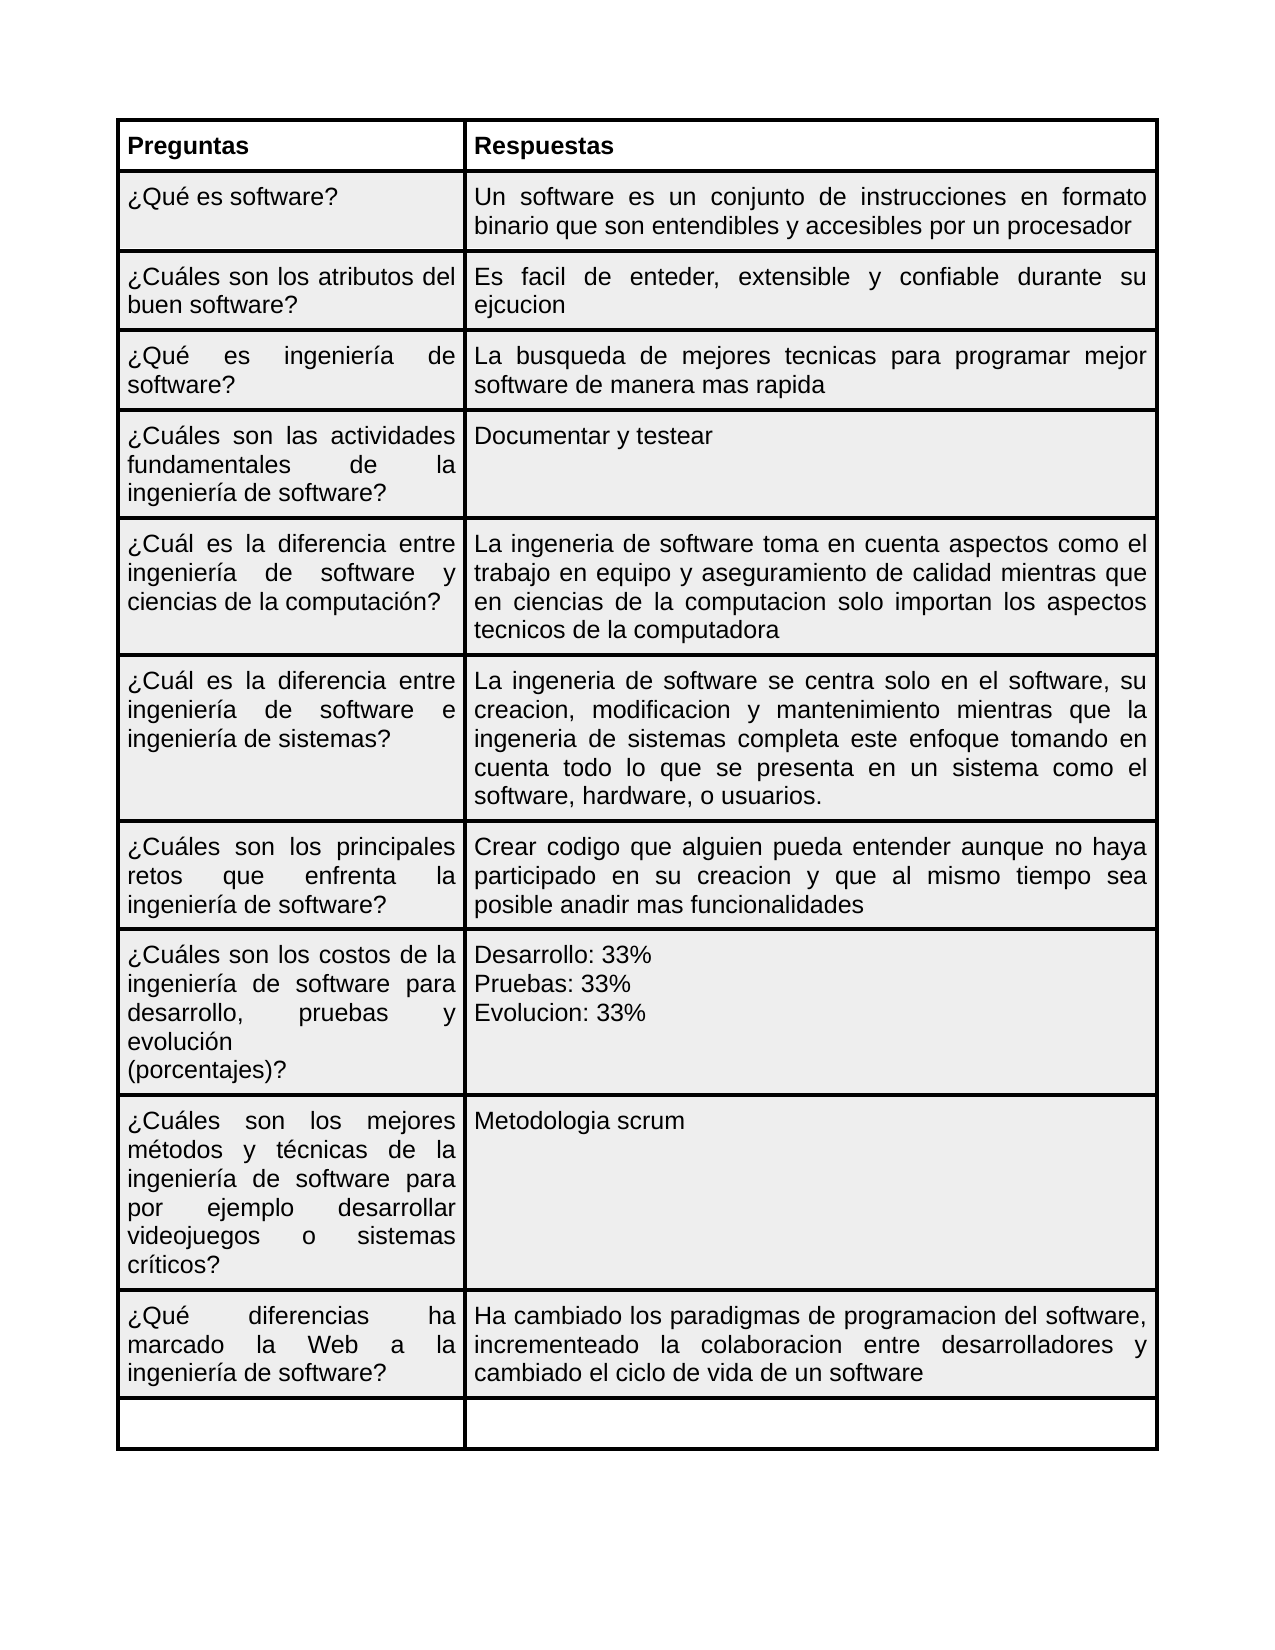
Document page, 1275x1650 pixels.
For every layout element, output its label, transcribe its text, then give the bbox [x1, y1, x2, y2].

table_cell ¿Cuál es la diferencia entre ingeniería de software e ingeniería de sistemas? [120, 657, 463, 819]
table_cell Es facil de enteder, extensible y confiable durante su ejcucion [467, 253, 1155, 328]
table_cell Ha cambiado los paradigmas de programacion del software, incrementeado la colaboracion entre desarrolladores y cambiado el ciclo de vida de un software [467, 1292, 1155, 1396]
table_cell La busqueda de mejores tecnicas para programar mejor software de manera mas rapida [467, 332, 1155, 408]
table_cell ¿Cuáles son los costos de la ingeniería de software para desarrollo, pruebas y evolución (porcentajes)? [120, 931, 463, 1093]
table_header Respuestas [467, 122, 1155, 169]
table_cell La ingeneria de software toma en cuenta aspectos como el trabajo en equipo y aseguramiento de calidad mientras que en ciencias de la computacion solo importan los aspectos tecnicos de la computadora [467, 520, 1155, 653]
table_cell ¿Qué es ingeniería de software? [120, 332, 463, 408]
table_cell [467, 1400, 1155, 1447]
table_cell ¿Cuál es la diferencia entre ingeniería de software y ciencias de la computación? [120, 520, 463, 653]
table_cell Desarrollo: 33% Pruebas: 33% Evolucion: 33% [467, 931, 1155, 1093]
table_cell ¿Cuáles son los atributos del buen software? [120, 253, 463, 328]
table_cell La ingeneria de software se centra solo en el software, su creacion, modificacion y mantenimiento mientras que la ingeneria de sistemas completa este enfoque tomando en cuenta todo lo que se presenta en un sistema como el software, hardware, o usuarios. [467, 657, 1155, 819]
table_cell [120, 1400, 463, 1447]
table_cell Documentar y testear [467, 412, 1155, 516]
table_cell ¿Qué diferencias ha marcado la Web a la ingeniería de software? [120, 1292, 463, 1396]
table_cell Un software es un conjunto de instrucciones en formato binario que son entendibles y accesibles por un procesador [467, 173, 1155, 248]
table_cell ¿Cuáles son los principales retos que enfrenta la ingeniería de software? [120, 823, 463, 927]
table_cell Metodologia scrum [467, 1097, 1155, 1288]
table_cell ¿Qué es software? [120, 173, 463, 248]
table_header Preguntas [120, 122, 463, 169]
table_cell ¿Cuáles son las actividades fundamentales de la ingeniería de software? [120, 412, 463, 516]
table_cell Crear codigo que alguien pueda entender aunque no haya participado en su creacion y que al mismo tiempo sea posible anadir mas funcionalidades [467, 823, 1155, 927]
table_cell ¿Cuáles son los mejores métodos y técnicas de la ingeniería de software para por ejemplo desarrollar videojuegos o sistemas críticos? [120, 1097, 463, 1288]
